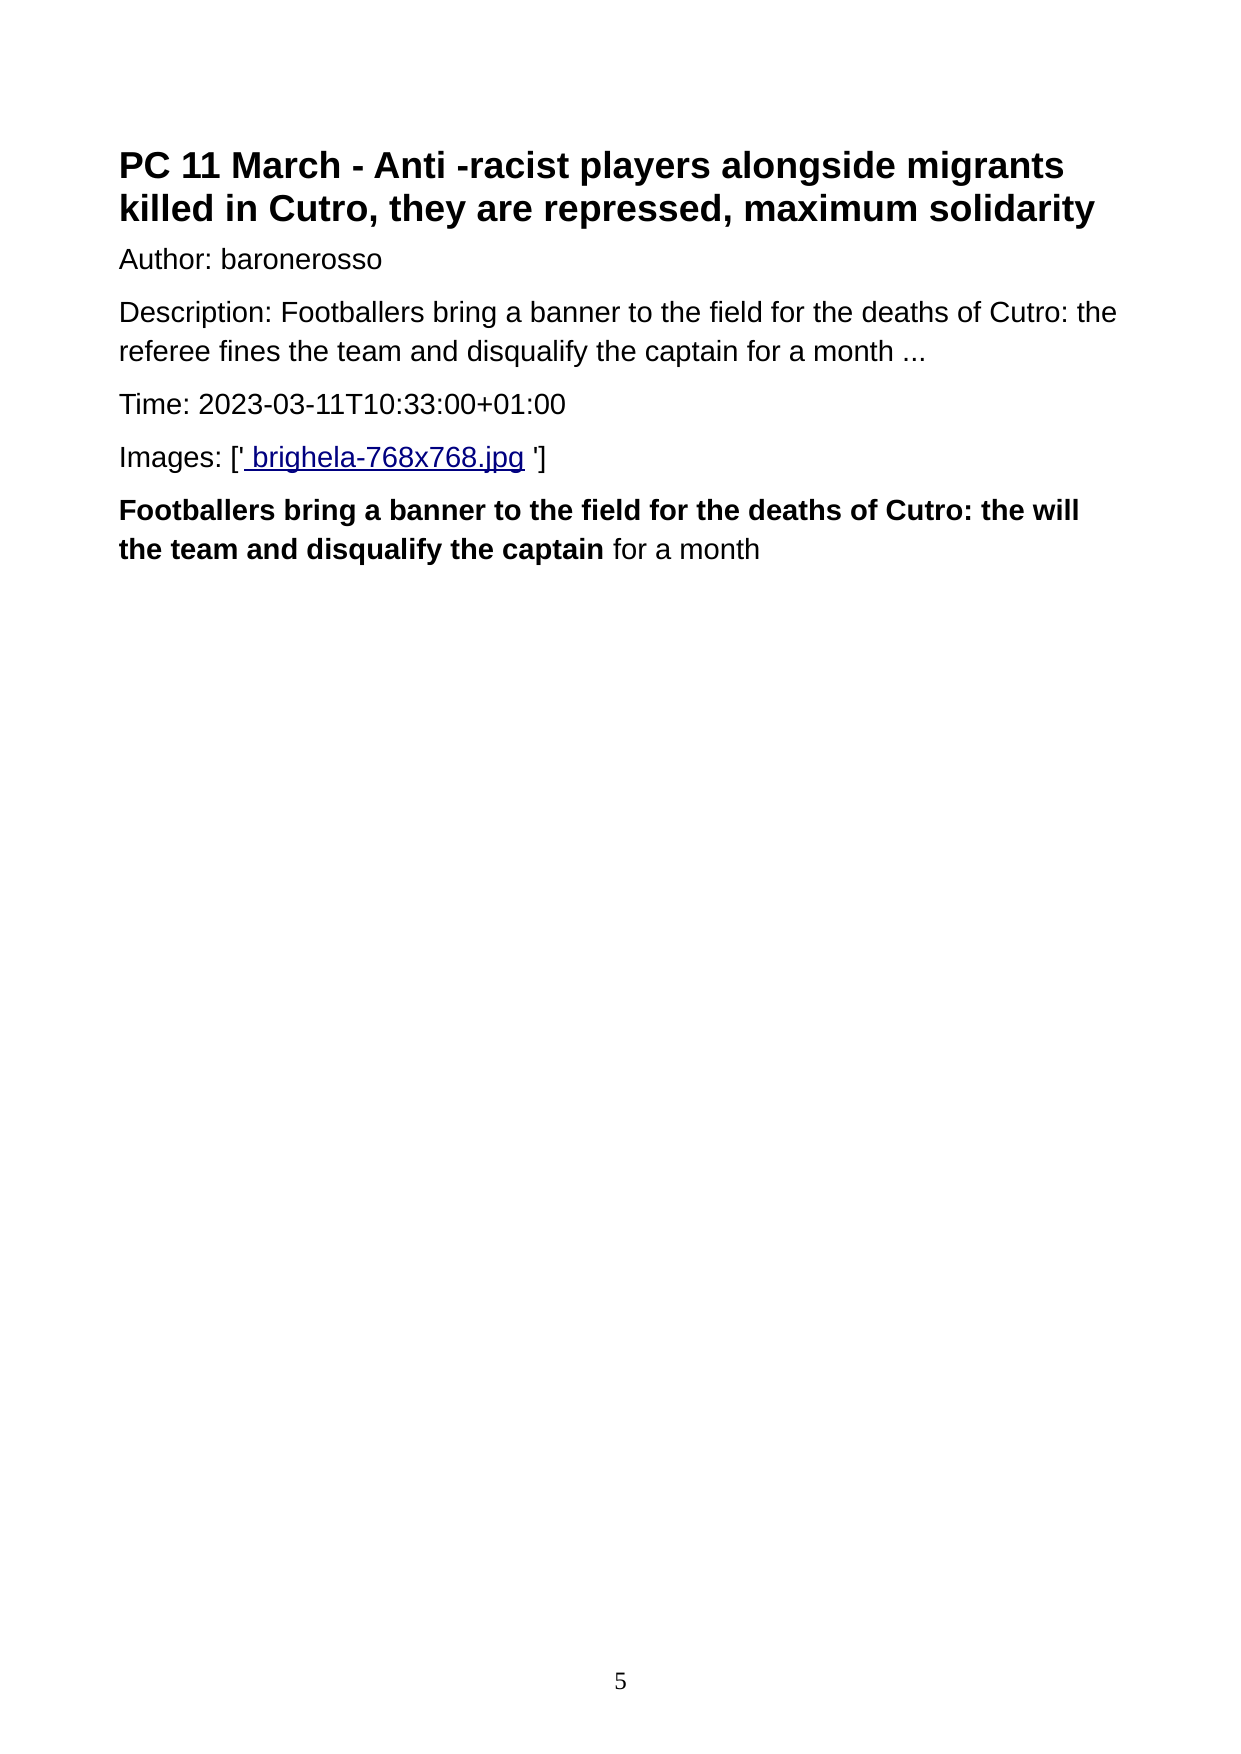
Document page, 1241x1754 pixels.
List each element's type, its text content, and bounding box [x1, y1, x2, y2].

subtitle PC 11 March - Anti -racist players alongside migrants killed in Cutro, they are repressed, maximum solidarity [118, 143, 1122, 230]
text Description: Footballers bring a banner to the field for the deaths of Cutro: the referee fines the team and disqualify the captain for a month ... [118, 295, 1122, 367]
text Images: [' brighela-768x768.jpg '] [118, 440, 1122, 474]
text Author: baronerosso [118, 242, 1122, 276]
text Footballers bring a banner to the field for the deaths of Cutro: the will the team and disqualify the captain for a month [118, 493, 1122, 565]
text Time: 2023-03-11T10:33:00+01:00 [118, 387, 1122, 421]
